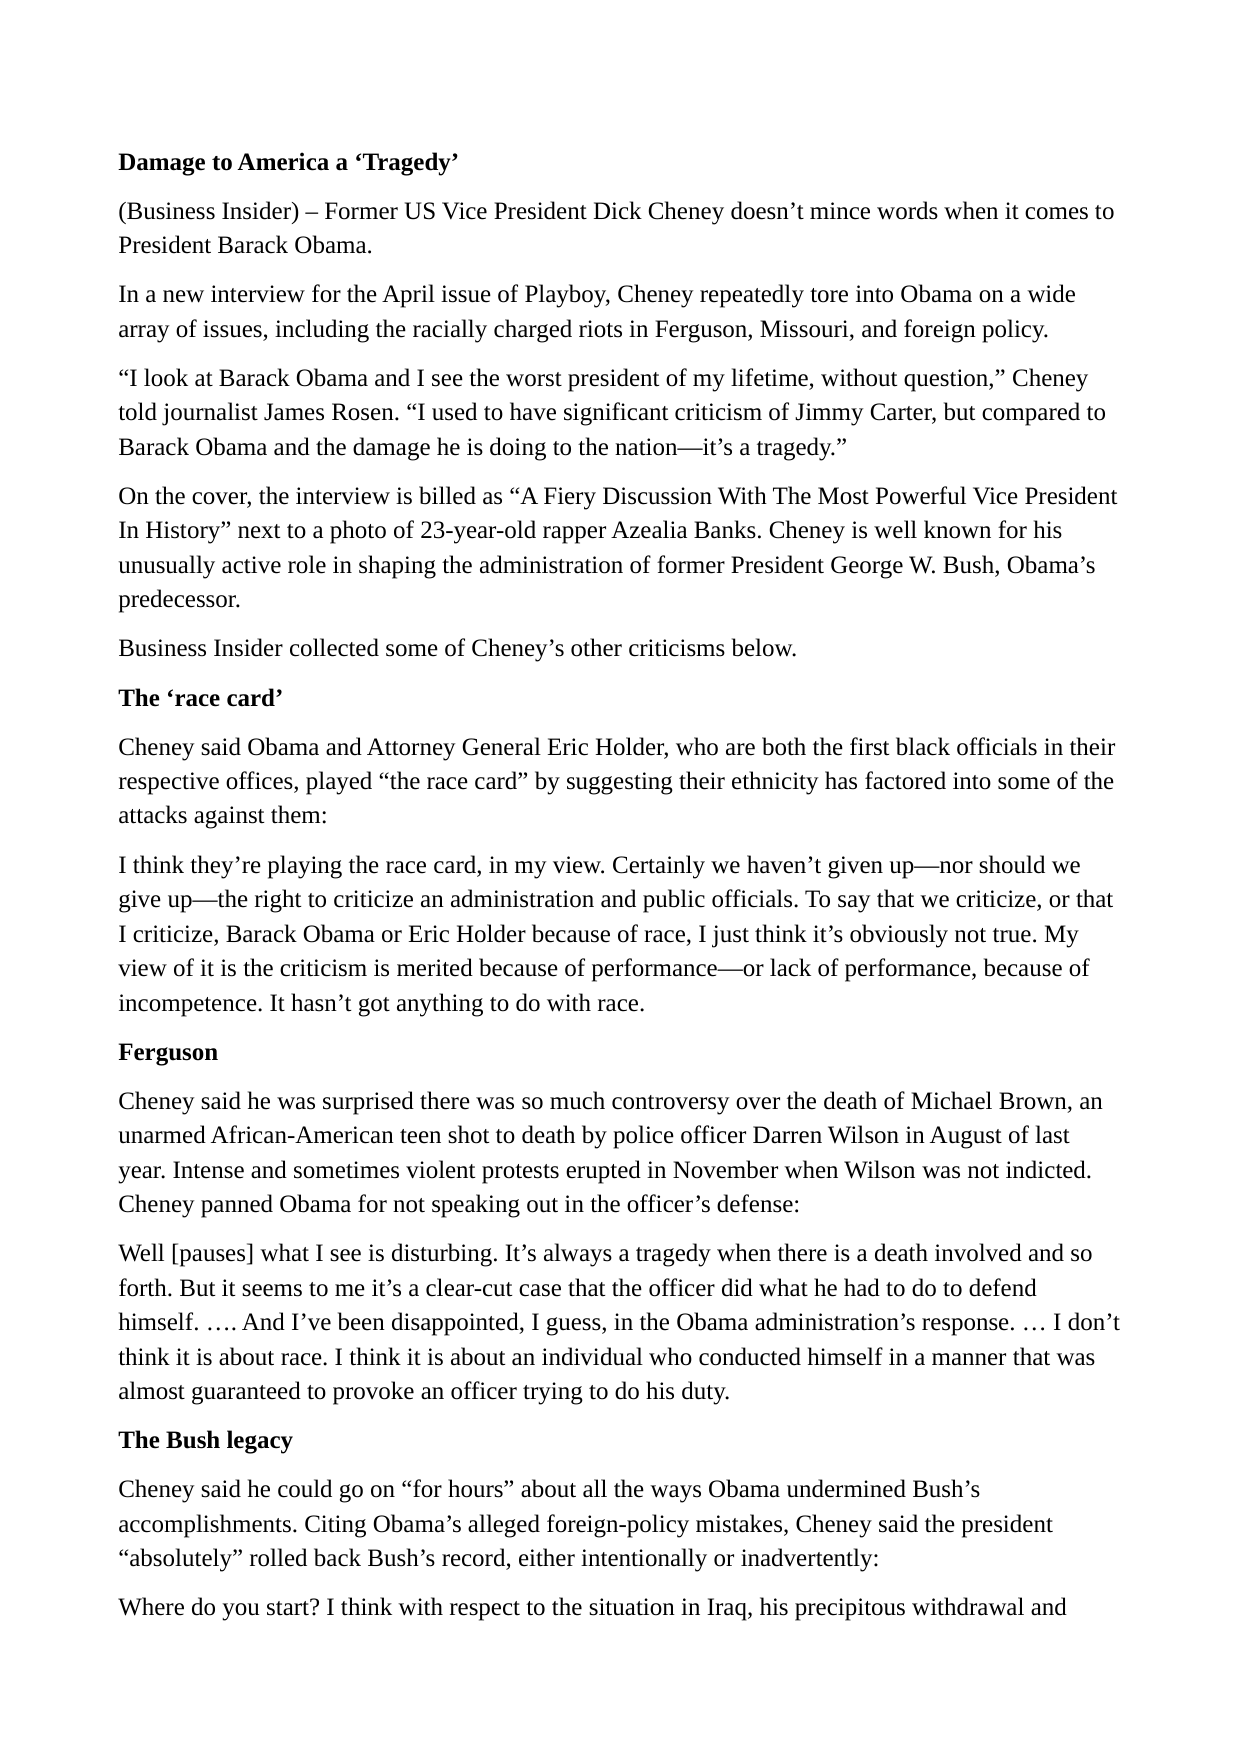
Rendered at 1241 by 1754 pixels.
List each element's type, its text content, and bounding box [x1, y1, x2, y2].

text Ferguson [118, 1037, 1122, 1065]
text Well [pauses] what I see is disturbing. It’s always a tragedy when there is a death involved and so forth. But it seems to me it’s a clear-cut case that the officer did what he had to do to defend himself. …. And I’ve been disappointed, I guess, in the Obama administration’s response. … I don’t think it is about race. I think it is about an individual who conducted himself in a manner that was almost guaranteed to provoke an officer trying to do his duty. [118, 1238, 1122, 1405]
text Where do you start? I think with respect to the situation in Iraq, his precipitous withdrawal and [118, 1592, 1122, 1621]
text Cheney said he could go on “for hours” about all the ways Obama undermined Bush’s accomplishments. Citing Obama’s alleged foreign-policy mistakes, Cheney said the president “absolutely” rolled back Bush’s record, either intentionally or inadvertently: [118, 1474, 1122, 1572]
text In a new interview for the April issue of Playboy, Cheney repeatedly tore into Obama on a wide array of issues, including the racially charged riots in Ferguson, Missouri, and foreign policy. [118, 279, 1122, 343]
text Business Insider collected some of Cheney’s other criticisms below. [118, 633, 1122, 662]
text The ‘race card’ [118, 683, 1122, 711]
text “I look at Barack Obama and I see the worst president of my lifetime, without question,” Cheney told journalist James Rosen. “I used to have significant criticism of Jimmy Carter, but compared to Barack Obama and the damage he is doing to the nation—it’s a tragedy.” [118, 363, 1122, 461]
text Cheney said Obama and Attorney General Eric Holder, who are both the first black officials in their respective offices, played “the race card” by suggesting their ethnicity has factored into some of the attacks against them: [118, 732, 1122, 829]
text Damage to America a ‘Tragedy’ [118, 147, 1122, 176]
text The Bush legacy [118, 1425, 1122, 1454]
text Cheney said he was surprised there was so much controversy over the death of Michael Brown, an unarmed African-American teen shot to death by police officer Darren Wilson in August of last year. Intense and sometimes violent protests erupted in November when Wilson was not indicted. Cheney panned Obama for not speaking out in the officer’s defense: [118, 1086, 1122, 1218]
text On the cover, the interview is billed as “A Fiery Discussion With The Most Powerful Vice President In History” next to a photo of 23-year-old rapper Azealia Banks. Cheney is well known for his unusually active role in shaping the administration of former President George W. Bush, Obama’s predecessor. [118, 481, 1122, 613]
text (Business Insider) – Former US Vice President Dick Cheney doesn’t mince words when it comes to President Barack Obama. [118, 196, 1122, 259]
text I think they’re playing the race card, in my view. Certainly we haven’t given up—nor should we give up—the right to criticize an administration and public officials. To say that we criticize, or that I criticize, Barack Obama or Eric Holder because of race, I just think it’s obviously not true. My view of it is the criticism is merited because of performance—or lack of performance, because of incompetence. It hasn’t got anything to do with race. [118, 850, 1122, 1016]
